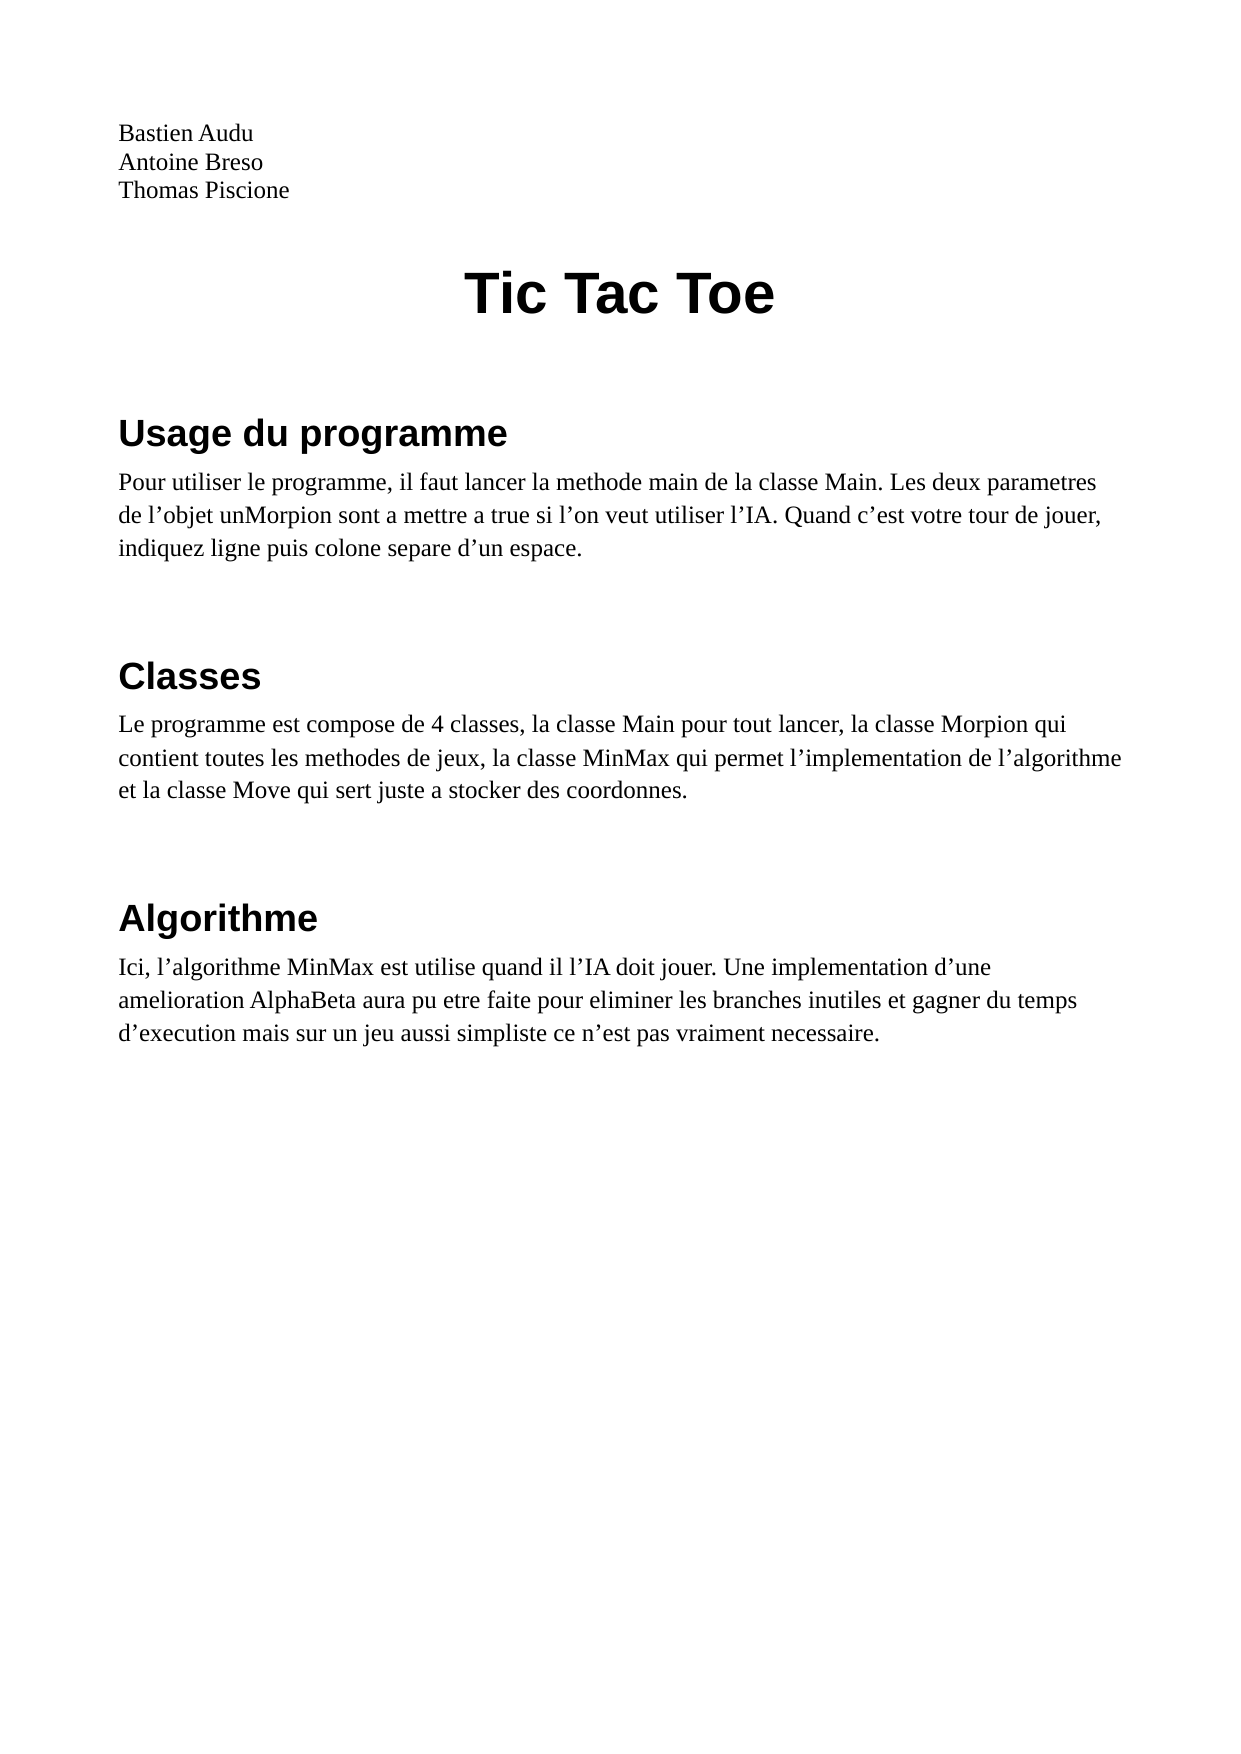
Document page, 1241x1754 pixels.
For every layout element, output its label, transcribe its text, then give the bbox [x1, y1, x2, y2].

text Ici, l’algorithme MinMax est utilise quand il l’IA doit jouer. Une implementation d’une amelioration AlphaBeta aura pu etre faite pour eliminer les branches inutiles et gagner du temps d’execution mais sur un jeu aussi simpliste ce n’est pas vraiment necessaire. [118, 952, 1122, 1047]
subtitle Classes [118, 653, 1122, 697]
text Pour utiliser le programme, il faut lancer la methode main de la classe Main. Les deux parametres de l’objet unMorpion sont a mettre a true si l’on veut utiliser l’IA. Quand c’est votre tour de jouer, indiquez ligne puis colone separe d’un espace. [118, 467, 1122, 562]
title Tic Tac Toe [118, 259, 1122, 326]
text Le programme est compose de 4 classes, la classe Main pour tout lancer, la classe Morpion qui contient toutes les methodes de jeux, la classe MinMax qui permet l’implementation de l’algorithme et la classe Move qui sert juste a stocker des coordonnes. [118, 709, 1122, 804]
subtitle Algorithme [118, 896, 1122, 939]
subtitle Usage du programme [118, 411, 1122, 455]
